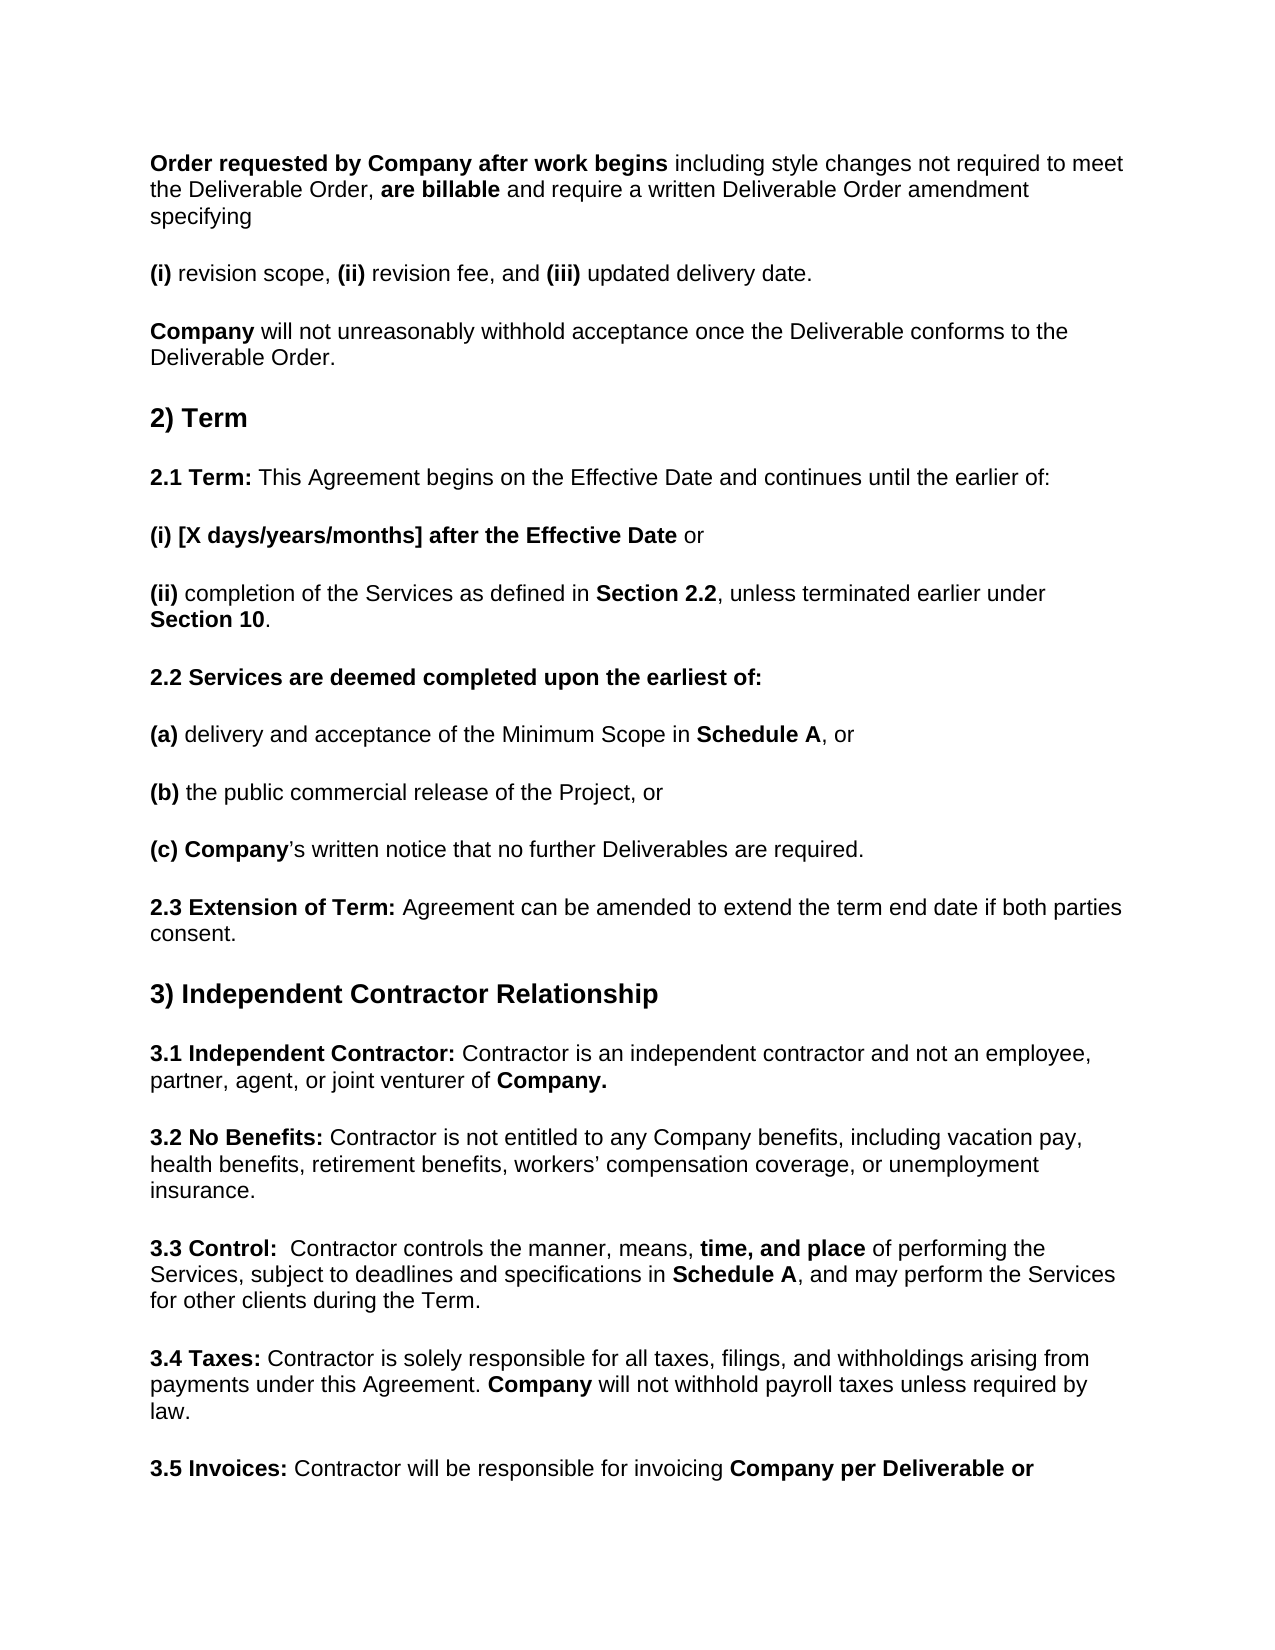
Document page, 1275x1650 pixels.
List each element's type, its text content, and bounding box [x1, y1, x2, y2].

text 3.2 No Benefits: Contractor is not entitled to any Company benefits, including vacation pay, health benefits, retirement benefits, workers’ compensation coverage, or unemployment insurance. [150, 1124, 1125, 1203]
text 3.3 Control: Contractor controls the manner, means, time, and place of performing the Services, subject to deadlines and specifications in Schedule A, and may perform the Services for other clients during the Term. [150, 1235, 1125, 1314]
text (c) Company’s written notice that no further Deliverables are required. [150, 836, 1125, 863]
text (i) [X days/years/months] after the Effective Date or [150, 522, 1125, 548]
text (b) the public commercial release of the Project, or [150, 779, 1125, 805]
text 3.4 Taxes: Contractor is solely responsible for all taxes, filings, and withholdings arising from payments under this Agreement. Company will not withhold payroll taxes unless required by law. [150, 1345, 1125, 1424]
subtitle 3) Independent Contractor Relationship [150, 978, 1125, 1009]
text 2.3 Extension of Term: Agreement can be amended to extend the term end date if both parties consent. [150, 894, 1125, 947]
text (ii) completion of the Services as defined in Section 2.2, unless terminated earlier under Section 10. [150, 579, 1125, 632]
text Order requested by Company after work begins including style changes not required to meet the Deliverable Order, are billable and require a written Deliverable Order amendment specifying [150, 150, 1125, 229]
subtitle 2) Term [150, 402, 1125, 433]
text (a) delivery and acceptance of the Minimum Scope in Schedule A, or [150, 721, 1125, 747]
text Company will not unreasonably withhold acceptance once the Deliverable conforms to the Deliverable Order. [150, 318, 1125, 371]
text 3.1 Independent Contractor: Contractor is an independent contractor and not an employee, partner, agent, or joint venturer of Company. [150, 1040, 1125, 1093]
text (i) revision scope, (ii) revision fee, and (iii) updated delivery date. [150, 260, 1125, 287]
text 2.2 Services are deemed completed upon the earliest of: [150, 663, 1125, 690]
text 2.1 Term: This Agreement begins on the Effective Date and continues until the earlier of: [150, 464, 1125, 491]
text 3.5 Invoices: Contractor will be responsible for invoicing Company per Deliverable or [150, 1455, 1125, 1482]
